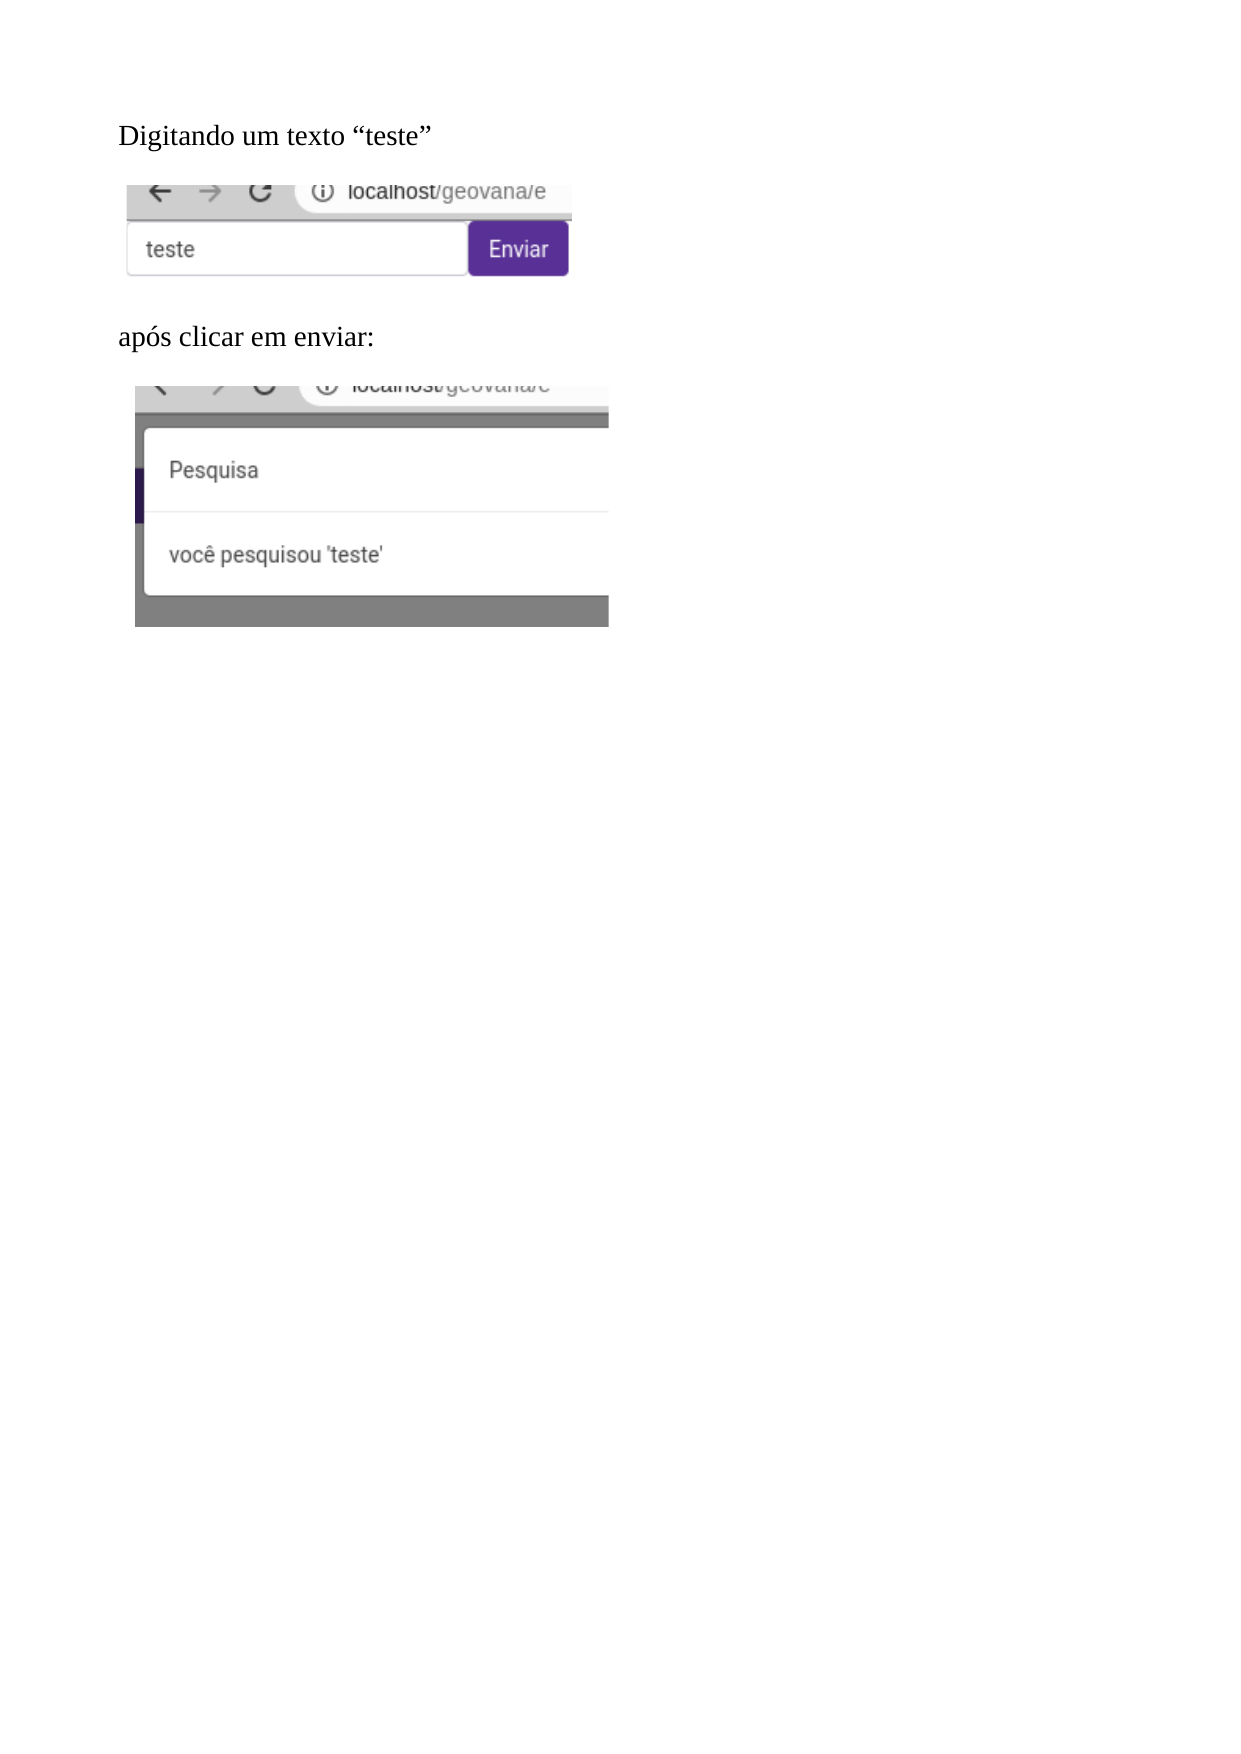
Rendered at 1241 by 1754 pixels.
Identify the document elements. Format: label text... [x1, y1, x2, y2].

text após clicar em enviar: [118, 319, 1122, 353]
picture [126, 185, 572, 311]
picture [135, 386, 609, 627]
text Digitando um texto “teste” [118, 118, 1122, 152]
